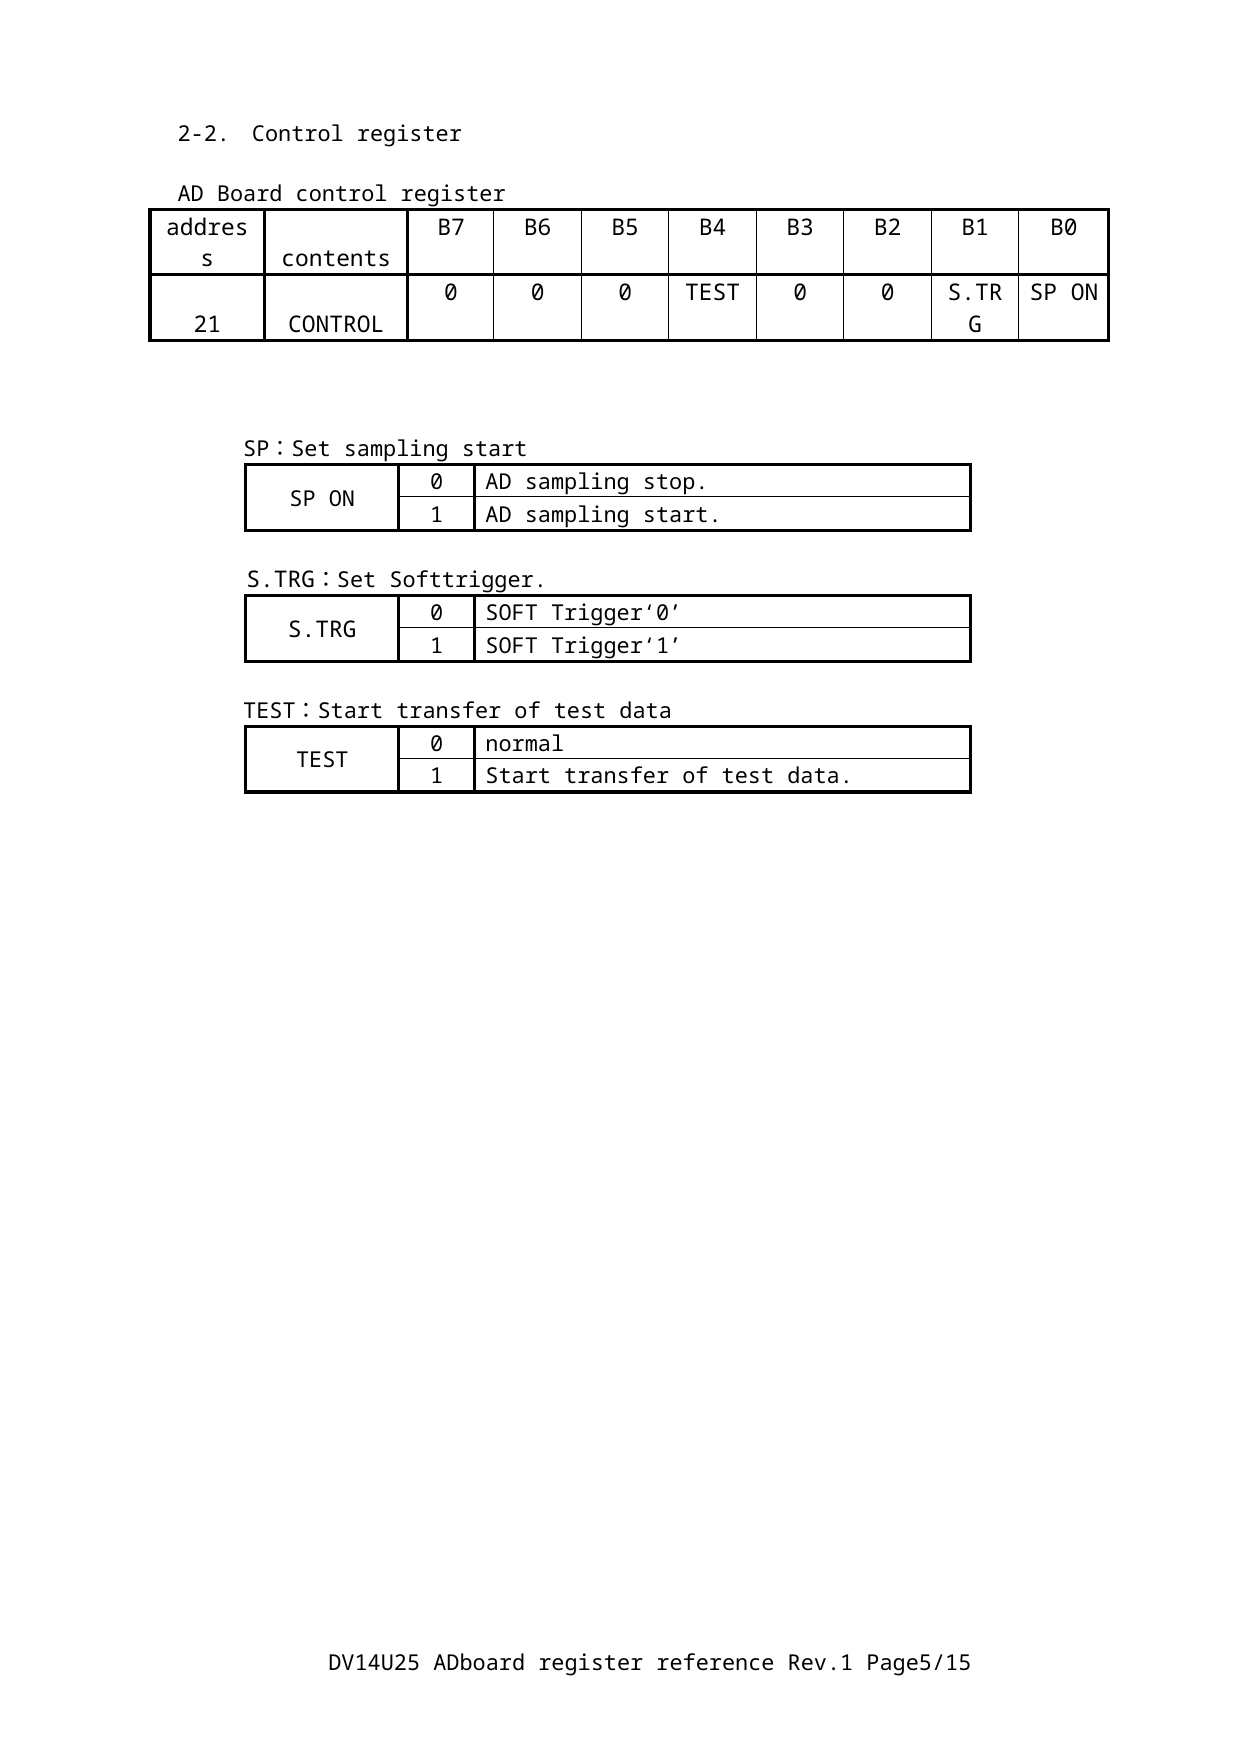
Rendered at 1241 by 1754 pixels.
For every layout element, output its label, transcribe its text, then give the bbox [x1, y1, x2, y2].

table_cell CONTROL [266, 276, 406, 339]
table_header B0 [1019, 211, 1107, 273]
table_header normal [476, 728, 969, 757]
table_header SOFT Trigger‘0’ [476, 597, 969, 627]
table_cell 1 [400, 497, 473, 529]
text TEST：Start transfer of test data [177, 693, 1122, 724]
table_cell SOFT Trigger‘1’ [476, 628, 969, 660]
table_header B5 [582, 211, 668, 273]
text SP：Set sampling start [177, 431, 1122, 463]
table_header B1 [932, 211, 1018, 273]
table_header SP ON [247, 466, 397, 529]
table_header B7 [409, 211, 493, 273]
table_cell S.TRG [932, 276, 1018, 339]
text 2-2. Control register [177, 118, 1122, 148]
table_cell 0 [757, 276, 843, 339]
table_cell 0 [844, 276, 931, 339]
table_header address [152, 211, 263, 273]
table_cell 1 [400, 628, 473, 660]
table_cell TEST [669, 276, 756, 339]
table_header B6 [494, 211, 581, 273]
text AD Board control register [177, 178, 1122, 207]
table_cell SP ON [1019, 276, 1107, 339]
table_header 0 [400, 597, 473, 627]
table_cell 0 [582, 276, 668, 339]
table_header B3 [757, 211, 843, 273]
table_header TEST [247, 728, 397, 790]
table_header B4 [669, 211, 756, 273]
table_cell 1 [400, 759, 473, 790]
table_header AD sampling stop. [476, 466, 969, 496]
table_cell 0 [494, 276, 581, 339]
table_cell Start transfer of test data. [476, 759, 969, 790]
table_header B2 [844, 211, 931, 273]
table_header S.TRG [247, 597, 397, 660]
text S.TRG：Set Softtrigger. [177, 562, 1122, 594]
table_header 0 [400, 466, 473, 496]
table_cell 0 [409, 276, 493, 339]
table_cell AD sampling start. [476, 497, 969, 529]
table_header 0 [400, 728, 473, 757]
table_cell 21 [152, 276, 263, 339]
table_header contents [266, 211, 406, 273]
